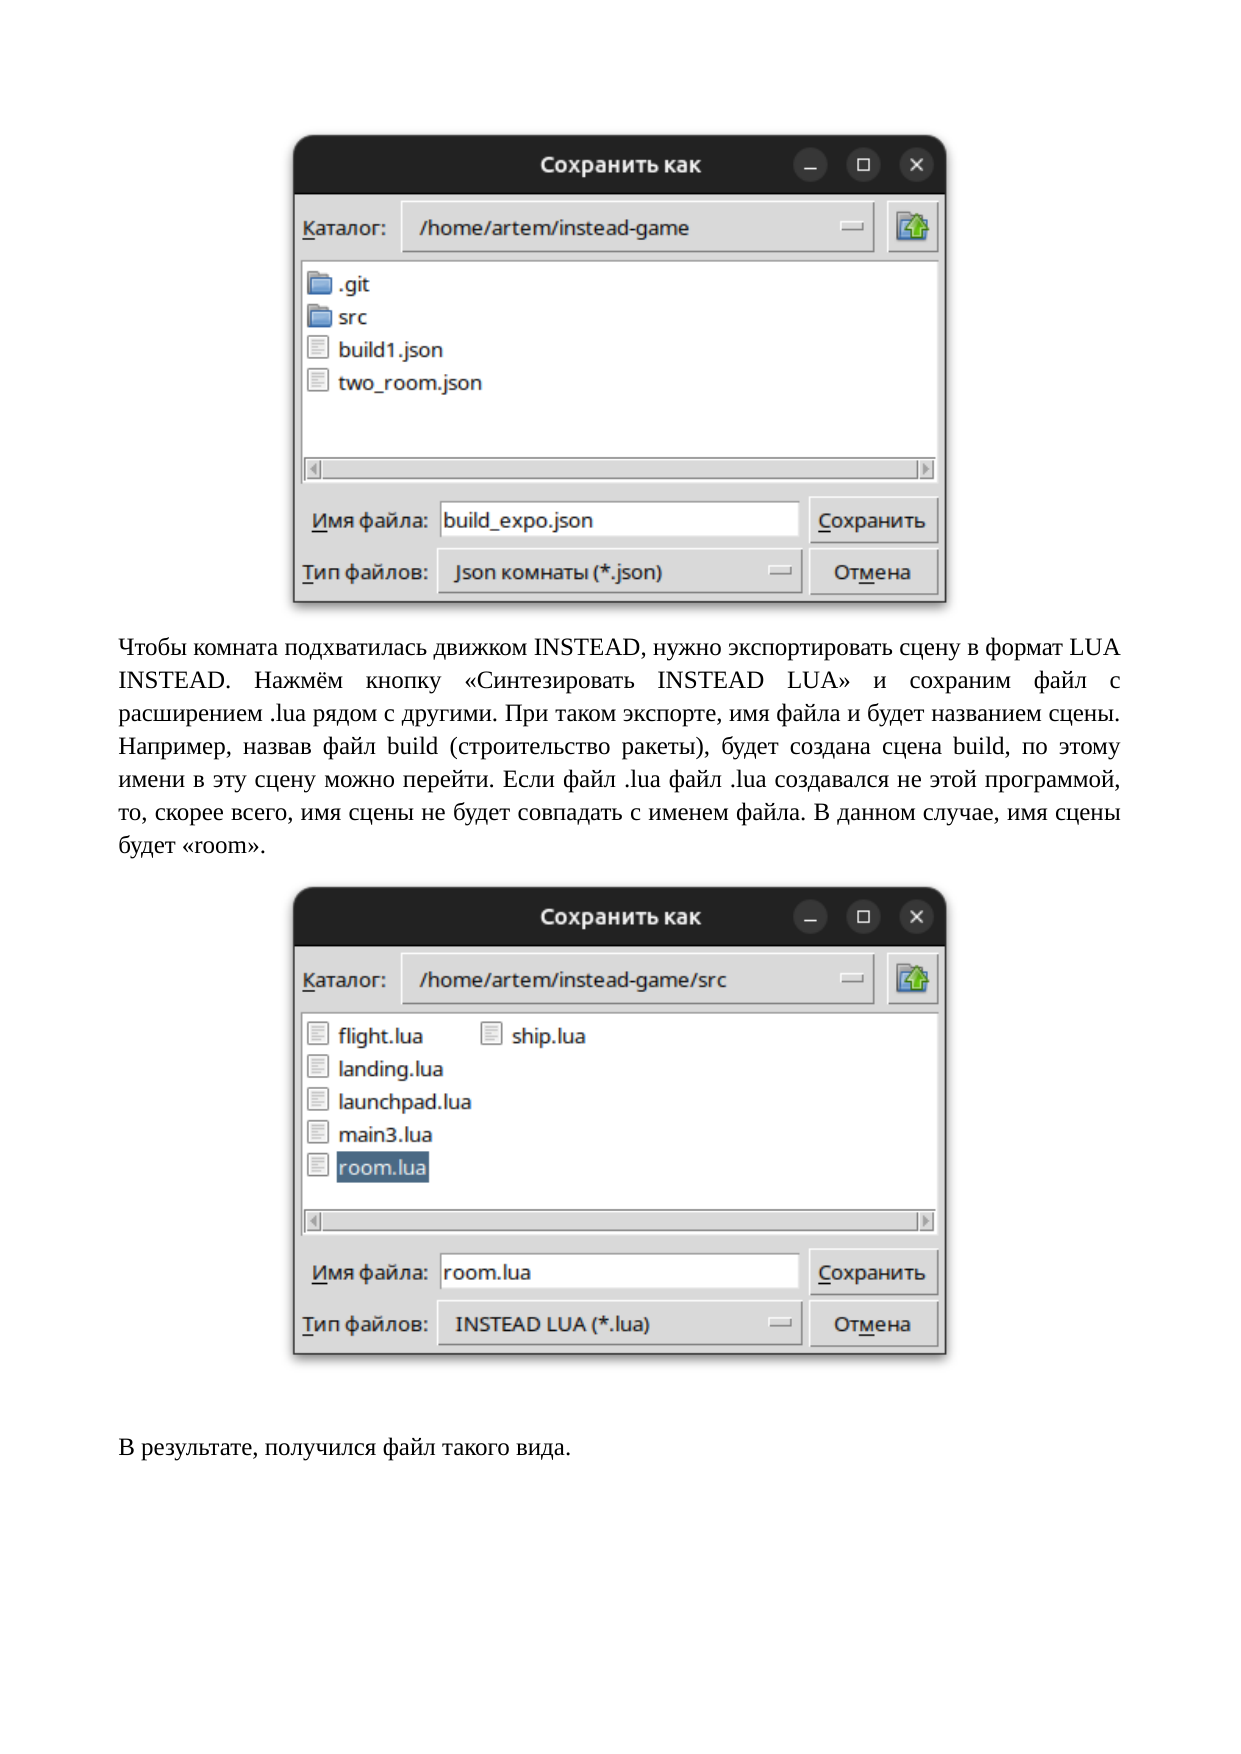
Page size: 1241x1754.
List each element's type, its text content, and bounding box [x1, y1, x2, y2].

text В результате, получился файл такого вида. [118, 1432, 1122, 1460]
picture [273, 870, 967, 1380]
picture [273, 118, 967, 628]
text Чтобы комната подхватилась движком INSTEAD, нужно экспортировать сцену в формат LUA INSTEAD. Нажмём кнопку «Синтезировать INSTEAD LUA» и сохраним файл с расширением .lua рядом с другими. При таком экспорте, имя файла и будет названием сцены. Например, назвав файл build (строительство ракеты), будет создана сцена build, по этому имени в эту сцену можно перейти. Если файл .lua файл .lua создавался не этой программой, то, скорее всего, имя сцены не будет совпадать с именем файла. В данном случае, имя сцены будет «room». [118, 118, 1122, 859]
